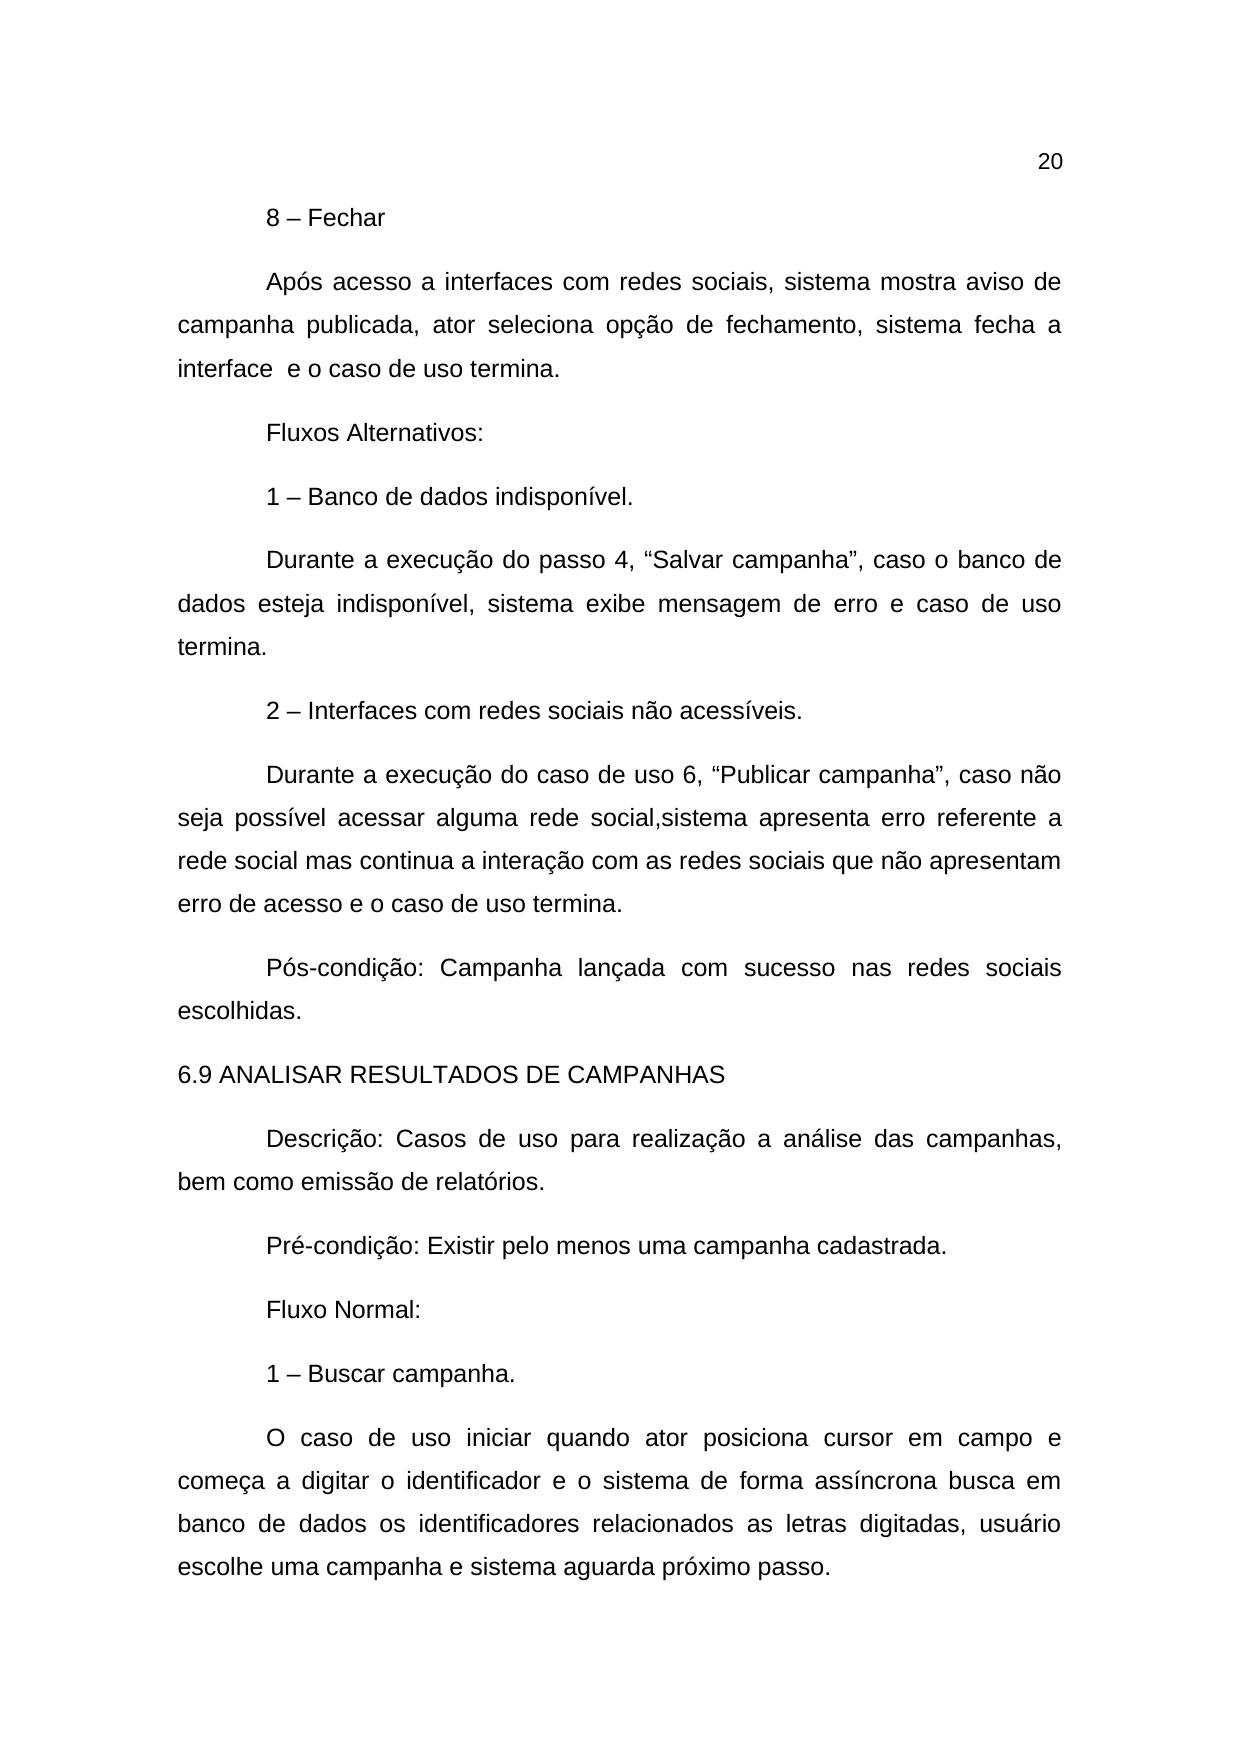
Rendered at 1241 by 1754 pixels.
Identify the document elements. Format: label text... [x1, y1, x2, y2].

text Pré-condição: Existir pelo menos uma campanha cadastrada. [177, 1231, 1063, 1260]
text Durante a execução do caso de uso 6, “Publicar campanha”, caso não seja possível acessar alguma rede social,sistema apresenta erro referente a rede social mas continua a interação com as redes sociais que não apresentam erro de acesso e o caso de uso termina. [177, 760, 1063, 918]
text Fluxo Normal: [177, 1295, 1063, 1324]
text 2 – Interfaces com redes sociais não acessíveis. [177, 696, 1063, 724]
text 1 – Banco de dados indisponível. [177, 482, 1063, 510]
text Após acesso a interfaces com redes sociais, sistema mostra aviso de campanha publicada, ator seleciona opção de fechamento, sistema fecha a interface e o caso de uso termina. [177, 267, 1063, 382]
text Durante a execução do passo 4, “Salvar campanha”, caso o banco de dados esteja indisponível, sistema exibe mensagem de erro e caso de uso termina. [177, 546, 1063, 661]
text 6.9 ANALISAR RESULTADOS DE CAMPANHAS [177, 1060, 1063, 1089]
text Descrição: Casos de uso para realização a análise das campanhas, bem como emissão de relatórios. [177, 1124, 1063, 1196]
text 8 – Fechar [177, 203, 1063, 232]
text Pós-condição: Campanha lançada com sucesso nas redes sociais escolhidas. [177, 953, 1063, 1025]
text O caso de uso iniciar quando ator posiciona cursor em campo e começa a digitar o identificador e o sistema de forma assíncrona busca em banco de dados os identificadores relacionados as letras digitadas, usuário escolhe uma campanha e sistema aguarda próximo passo. [177, 1423, 1063, 1581]
text 1 – Buscar campanha. [177, 1359, 1063, 1388]
text Fluxos Alternativos: [177, 418, 1063, 446]
